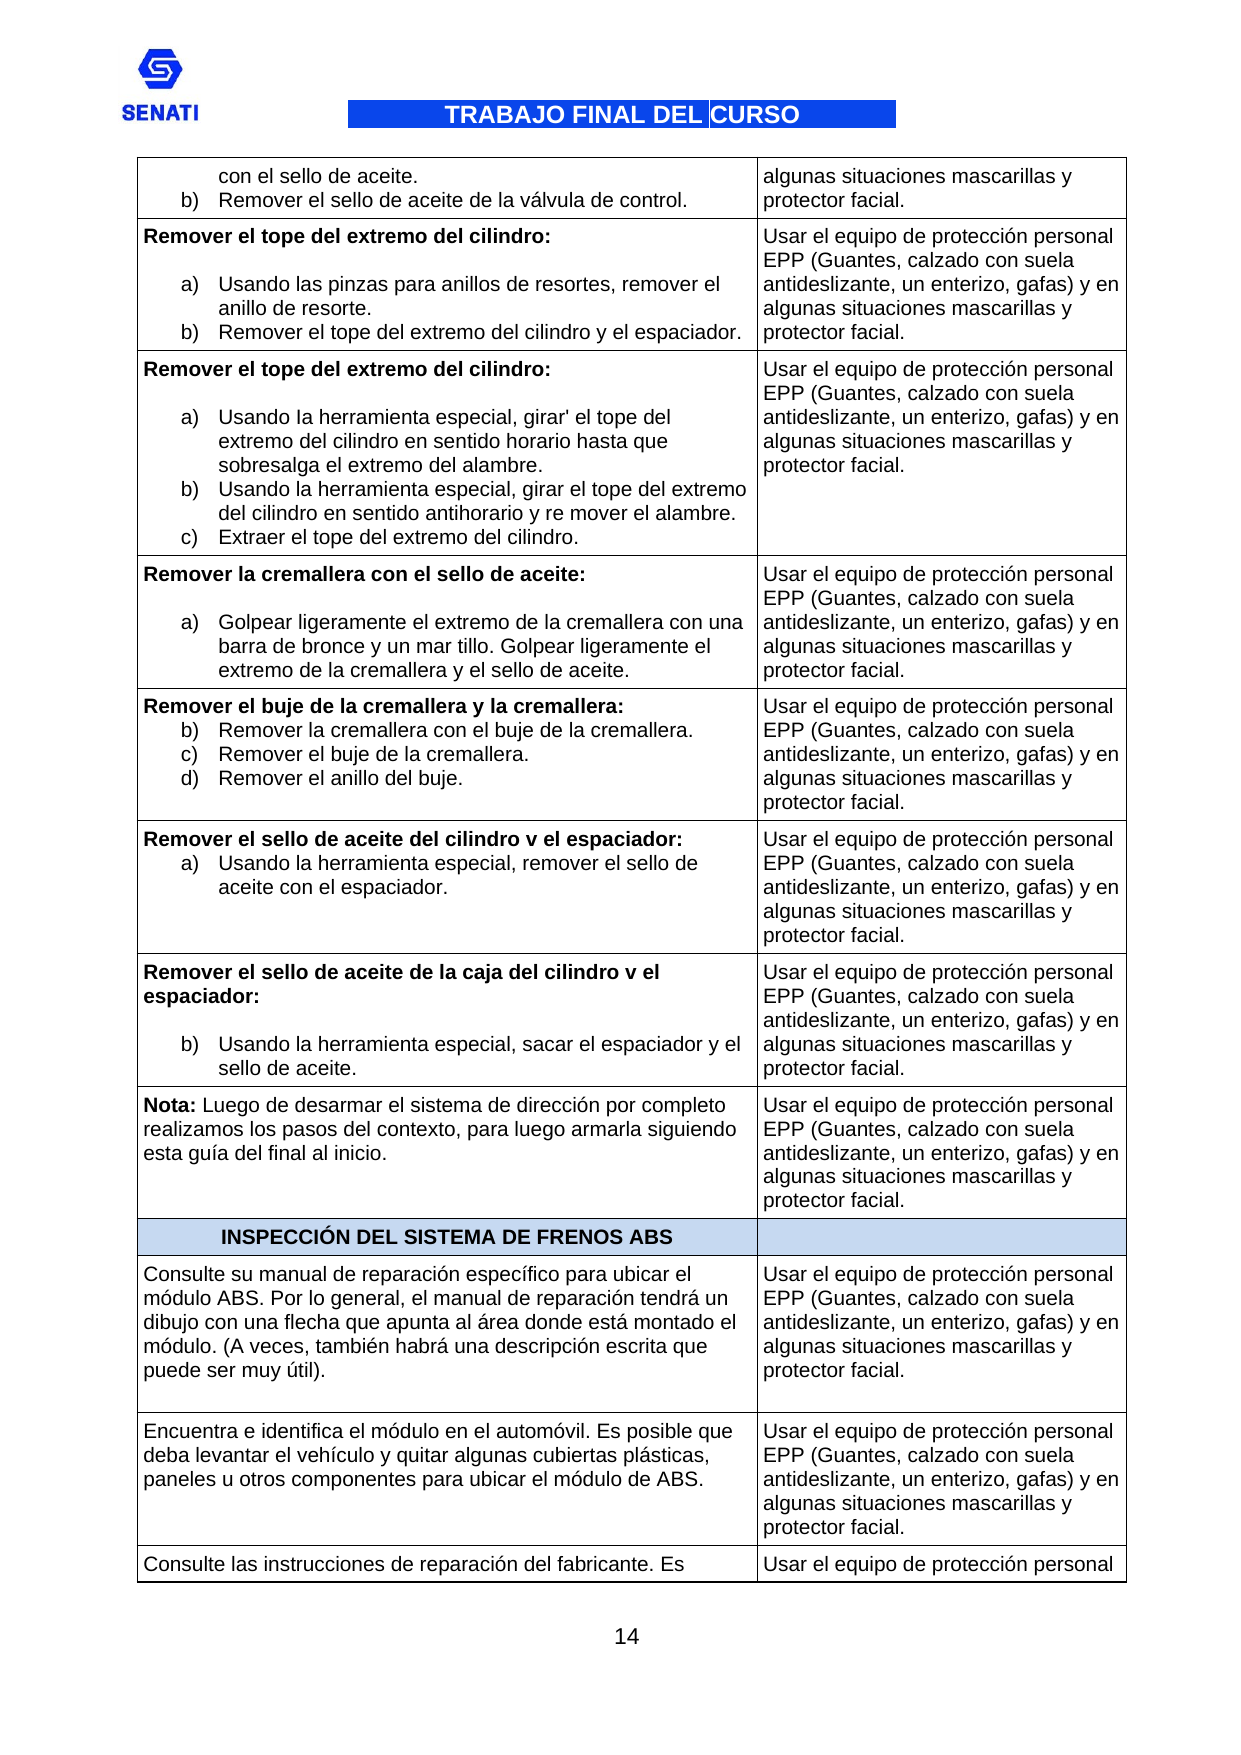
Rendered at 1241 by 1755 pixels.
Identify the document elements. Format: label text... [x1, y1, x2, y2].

table_cell Usar el equipo de protección personal EPP (Guantes, calzado con suela antideslizante, un enterizo, gafas) y en algunas situaciones mascarillas y protector facial. [758, 1256, 1126, 1412]
table_cell Usar el equipo de protección personal EPP (Guantes, calzado con suela antideslizante, un enterizo, gafas) y en algunas situaciones mascarillas y protector facial. [758, 821, 1126, 953]
table_cell Remover el sello de aceite del cilindro v el espaciador: Usando la herramienta especial, remover el sello de aceite con el espaciador. [138, 821, 757, 953]
table_cell con el sello de aceite. Remover el sello de aceite de la válvula de control. [138, 158, 757, 217]
table_cell INSPECCIÓN DEL SISTEMA DE FRENOS ABS [138, 1219, 757, 1255]
table_cell Usar el equipo de protección personal [758, 1546, 1126, 1581]
table_cell Consulte las instrucciones de reparación del fabricante. Es [138, 1546, 757, 1581]
table_cell Nota: Luego de desarmar el sistema de dirección por completo realizamos los pasos del contexto, para luego armarla siguiendo esta guía del final al inicio. [138, 1087, 757, 1218]
table_cell Remover el sello de aceite de la caja del cilindro v el espaciador: Usando la herramienta especial, sacar el espaciador y el sello de aceite. [138, 954, 757, 1086]
table_cell Remover el tope del extremo del cilindro: Usando Ia herramienta especial, girar' el tope del extremo del cilindro en sentido horario hasta que sobresalga el extremo del alambre. Usando la herramienta especial, girar el tope del extremo del cilindro en sentido antihorario y re mover el alambre. Extraer el tope del extremo del cilindro. [138, 351, 757, 555]
table_cell Usar el equipo de protección personal EPP (Guantes, calzado con suela antideslizante, un enterizo, gafas) y en algunas situaciones mascarillas y protector facial. [758, 954, 1126, 1086]
table_cell Usar el equipo de protección personal EPP (Guantes, calzado con suela antideslizante, un enterizo, gafas) y en algunas situaciones mascarillas y protector facial. [758, 219, 1126, 350]
table_cell Usar el equipo de protección personal EPP (Guantes, calzado con suela antideslizante, un enterizo, gafas) y en algunas situaciones mascarillas y protector facial. [758, 689, 1126, 820]
table_cell Usar el equipo de protección personal EPP (Guantes, calzado con suela antideslizante, un enterizo, gafas) y en algunas situaciones mascarillas y protector facial. [758, 1087, 1126, 1218]
table_cell [758, 1219, 1126, 1255]
table_cell Remover el tope del extremo del cilindro: Usando las pinzas para anillos de resortes, remover el anillo de resorte. Remover el tope del extremo del cilindro y el espaciador. [138, 219, 757, 350]
table_cell Usar el equipo de protección personal EPP (Guantes, calzado con suela antideslizante, un enterizo, gafas) y en algunas situaciones mascarillas y protector facial. [758, 1413, 1126, 1544]
table_cell algunas situaciones mascarillas y protector facial. [758, 158, 1126, 217]
picture [118, 46, 201, 124]
table_cell Usar el equipo de protección personal EPP (Guantes, calzado con suela antideslizante, un enterizo, gafas) y en algunas situaciones mascarillas y protector facial. [758, 351, 1126, 555]
table_cell Remover el buje de la cremallera y la cremallera: Remover la cremallera con el buje de la cremallera. Remover el buje de la cremallera. Remover el anillo del buje. [138, 689, 757, 820]
table_cell Encuentra e identifica el módulo en el automóvil. Es posible que deba levantar el vehículo y quitar algunas cubiertas plásticas, paneles u otros componentes para ubicar el módulo de ABS. [138, 1413, 757, 1544]
table_cell Consulte su manual de reparación específico para ubicar el módulo ABS. Por lo general, el manual de reparación tendrá un dibujo con una flecha que apunta al área donde está montado el módulo. (A veces, también habrá una descripción escrita que puede ser muy útil). [138, 1256, 757, 1412]
table_cell Usar el equipo de protección personal EPP (Guantes, calzado con suela antideslizante, un enterizo, gafas) y en algunas situaciones mascarillas y protector facial. [758, 556, 1126, 687]
table_cell Remover la cremallera con el sello de aceite: Golpear ligeramente el extremo de la cremallera con una barra de bronce y un mar tillo. Golpear ligeramente el extremo de la cremallera y el sello de aceite. [138, 556, 757, 687]
